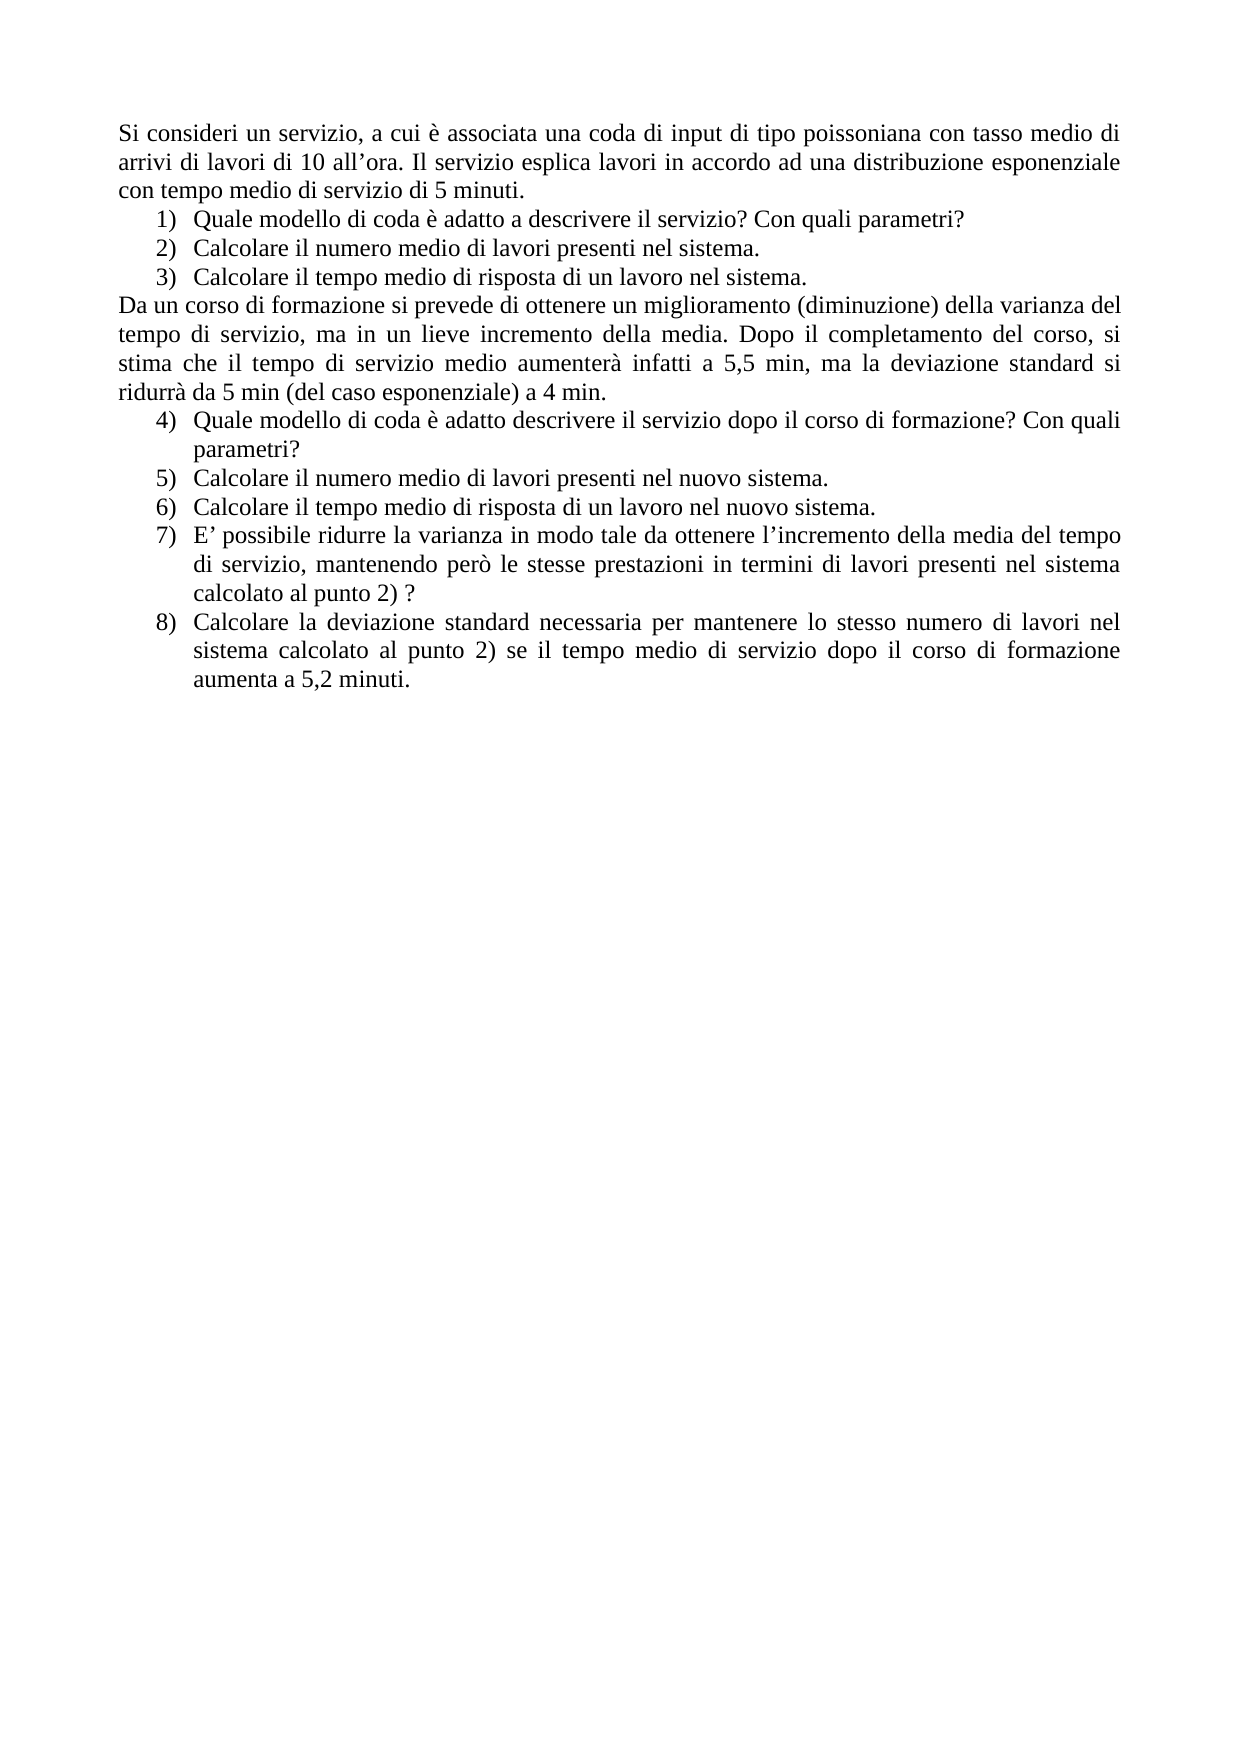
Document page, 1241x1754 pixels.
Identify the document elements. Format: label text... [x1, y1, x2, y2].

text Da un corso di formazione si prevede di ottenere un miglioramento (diminuzione) della varianza del tempo di servizio, ma in un lieve incremento della media. Dopo il completamento del corso, si stima che il tempo di servizio medio aumenterà infatti a 5,5 min, ma la deviazione standard si ridurrà da 5 min (del caso esponenziale) a 4 min. [118, 291, 1122, 406]
list Calcolare il numero medio di lavori presenti nel sistema. [156, 233, 1122, 262]
list E’ possibile ridurre la varianza in modo tale da ottenere l’incremento della media del tempo di servizio, mantenendo però le stesse prestazioni in termini di lavori presenti nel sistema calcolato al punto 2) ? [156, 521, 1122, 607]
list Calcolare il tempo medio di risposta di un lavoro nel sistema. [156, 262, 1122, 291]
list Calcolare il tempo medio di risposta di un lavoro nel nuovo sistema. [156, 492, 1122, 521]
list Quale modello di coda è adatto a descrivere il servizio? Con quali parametri? [156, 204, 1122, 233]
list Calcolare la deviazione standard necessaria per mantenere lo stesso numero di lavori nel sistema calcolato al punto 2) se il tempo medio di servizio dopo il corso di formazione aumenta a 5,2 minuti. [156, 607, 1122, 693]
text Si consideri un servizio, a cui è associata una coda di input di tipo poissoniana con tasso medio di arrivi di lavori di 10 all’ora. Il servizio esplica lavori in accordo ad una distribuzione esponenziale con tempo medio di servizio di 5 minuti. [118, 118, 1122, 204]
list Calcolare il numero medio di lavori presenti nel nuovo sistema. [156, 463, 1122, 492]
list Quale modello di coda è adatto descrivere il servizio dopo il corso di formazione? Con quali parametri? [156, 406, 1122, 463]
